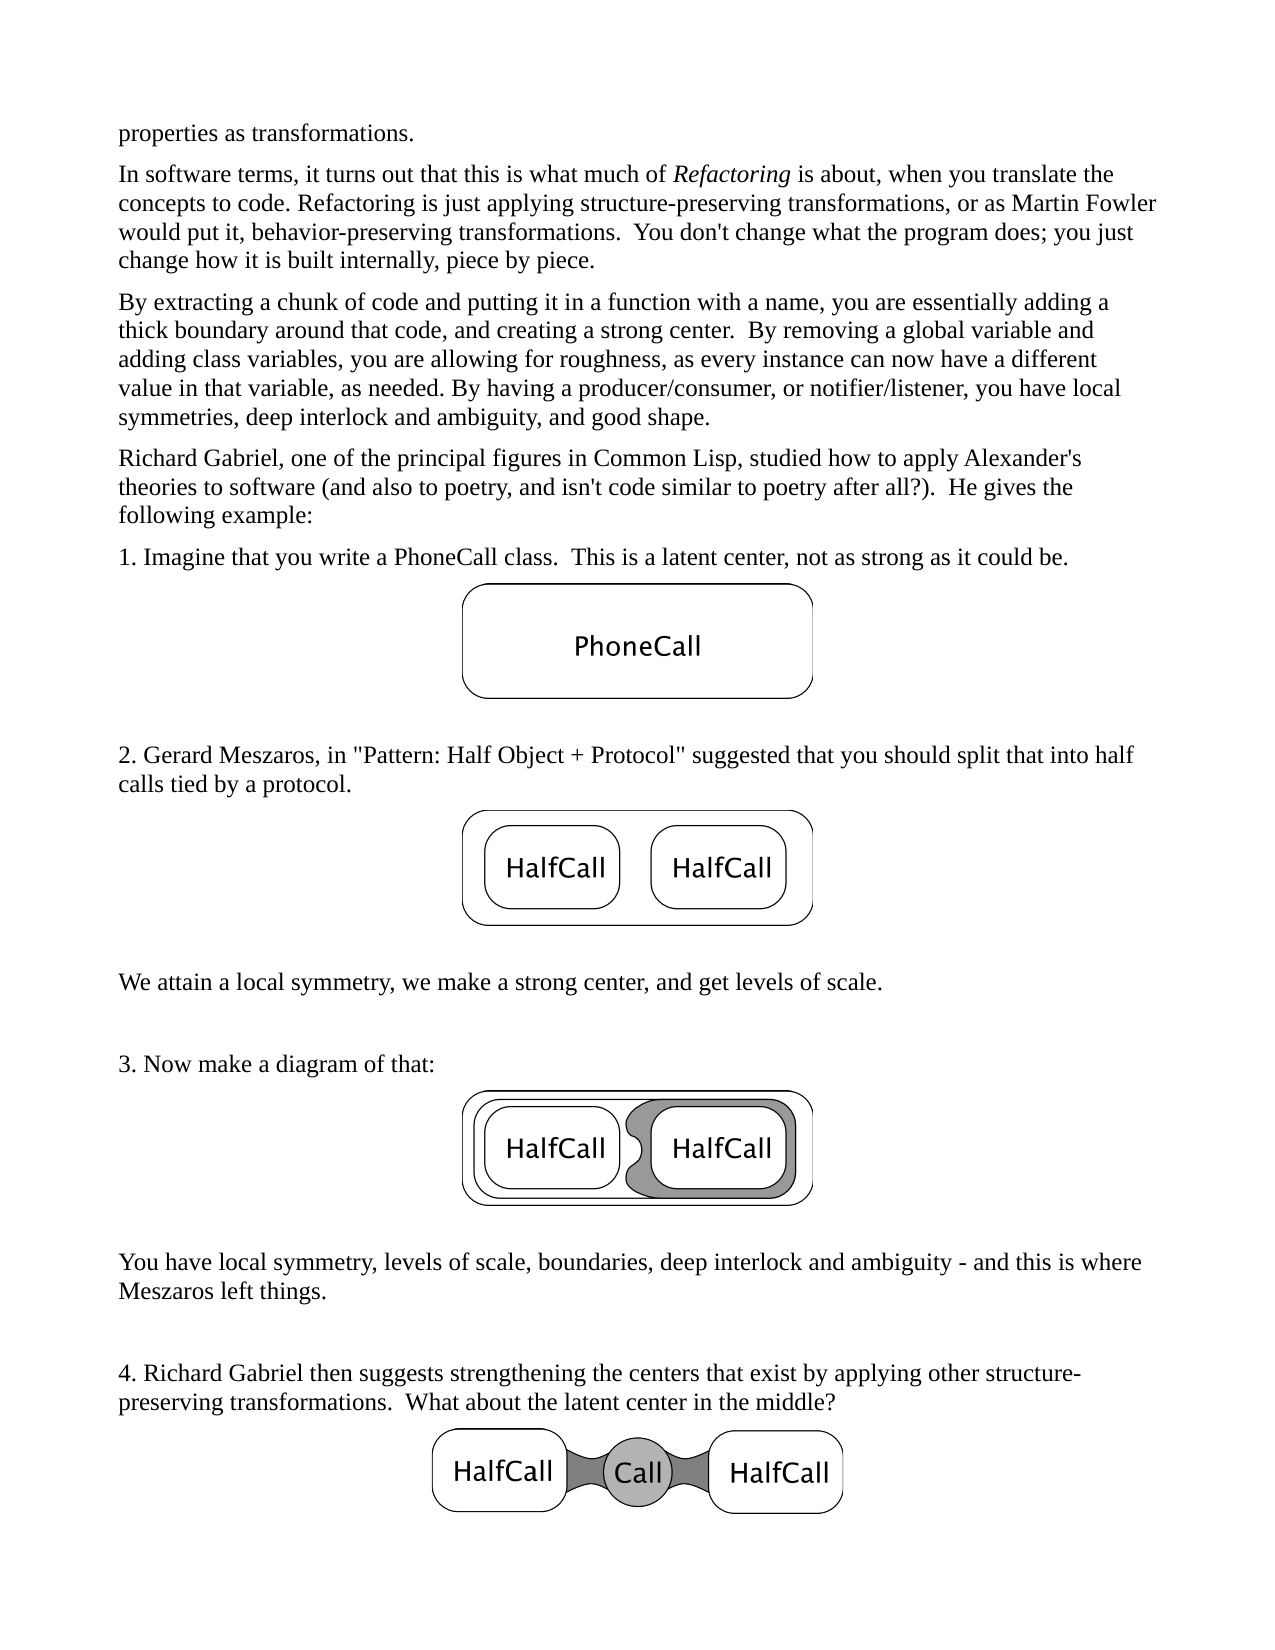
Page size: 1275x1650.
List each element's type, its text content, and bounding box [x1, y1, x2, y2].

picture [431, 1428, 844, 1514]
text In software terms, it turns out that this is what much of Refactoring is about, when you translate the concepts to code. Refactoring is just applying structure-preserving transformations, or as Martin Fowler would put it, behavior-preserving transformations. You don't change what the program does; you just change how it is built internally, piece by piece. [118, 159, 1157, 274]
text By extracting a chunk of code and putting it in a function with a name, you are essentially adding a thick boundary around that code, and creating a strong center. By removing a global variable and adding class variables, you are allowing for roughness, as every instance can now have a different value in that variable, as needed. By having a producer/consumer, or notifier/listener, you have local symmetries, deep interlock and ambiguity, and good shape. [118, 287, 1157, 431]
text Richard Gabriel, one of the principal figures in Common Lisp, studied how to apply Alexander's theories to software (and also to poetry, and isn't code similar to poetry after all?). He gives the following example: [118, 443, 1157, 529]
text 4. Richard Gabriel then suggests strengthening the centers that exist by applying other structure-preserving transformations. What about the latent center in the middle? [118, 1358, 1157, 1416]
picture [462, 810, 813, 926]
text You have local symmetry, levels of scale, boundaries, deep interlock and ambiguity - and this is where Meszaros left things. [118, 1247, 1157, 1305]
picture [462, 583, 813, 699]
text 3. Now make a diagram of that: [118, 1049, 1157, 1078]
text 1. Imagine that you write a PhoneCall class. This is a latent center, not as strong as it could be. [118, 542, 1157, 571]
text We attain a local symmetry, we make a strong center, and get levels of scale. [118, 967, 1157, 995]
text 2. Gerard Meszaros, in "Pattern: Half Object + Protocol" suggested that you should split that into half calls tied by a protocol. [118, 740, 1157, 797]
text properties as transformations. [118, 118, 1157, 147]
picture [462, 1090, 813, 1206]
